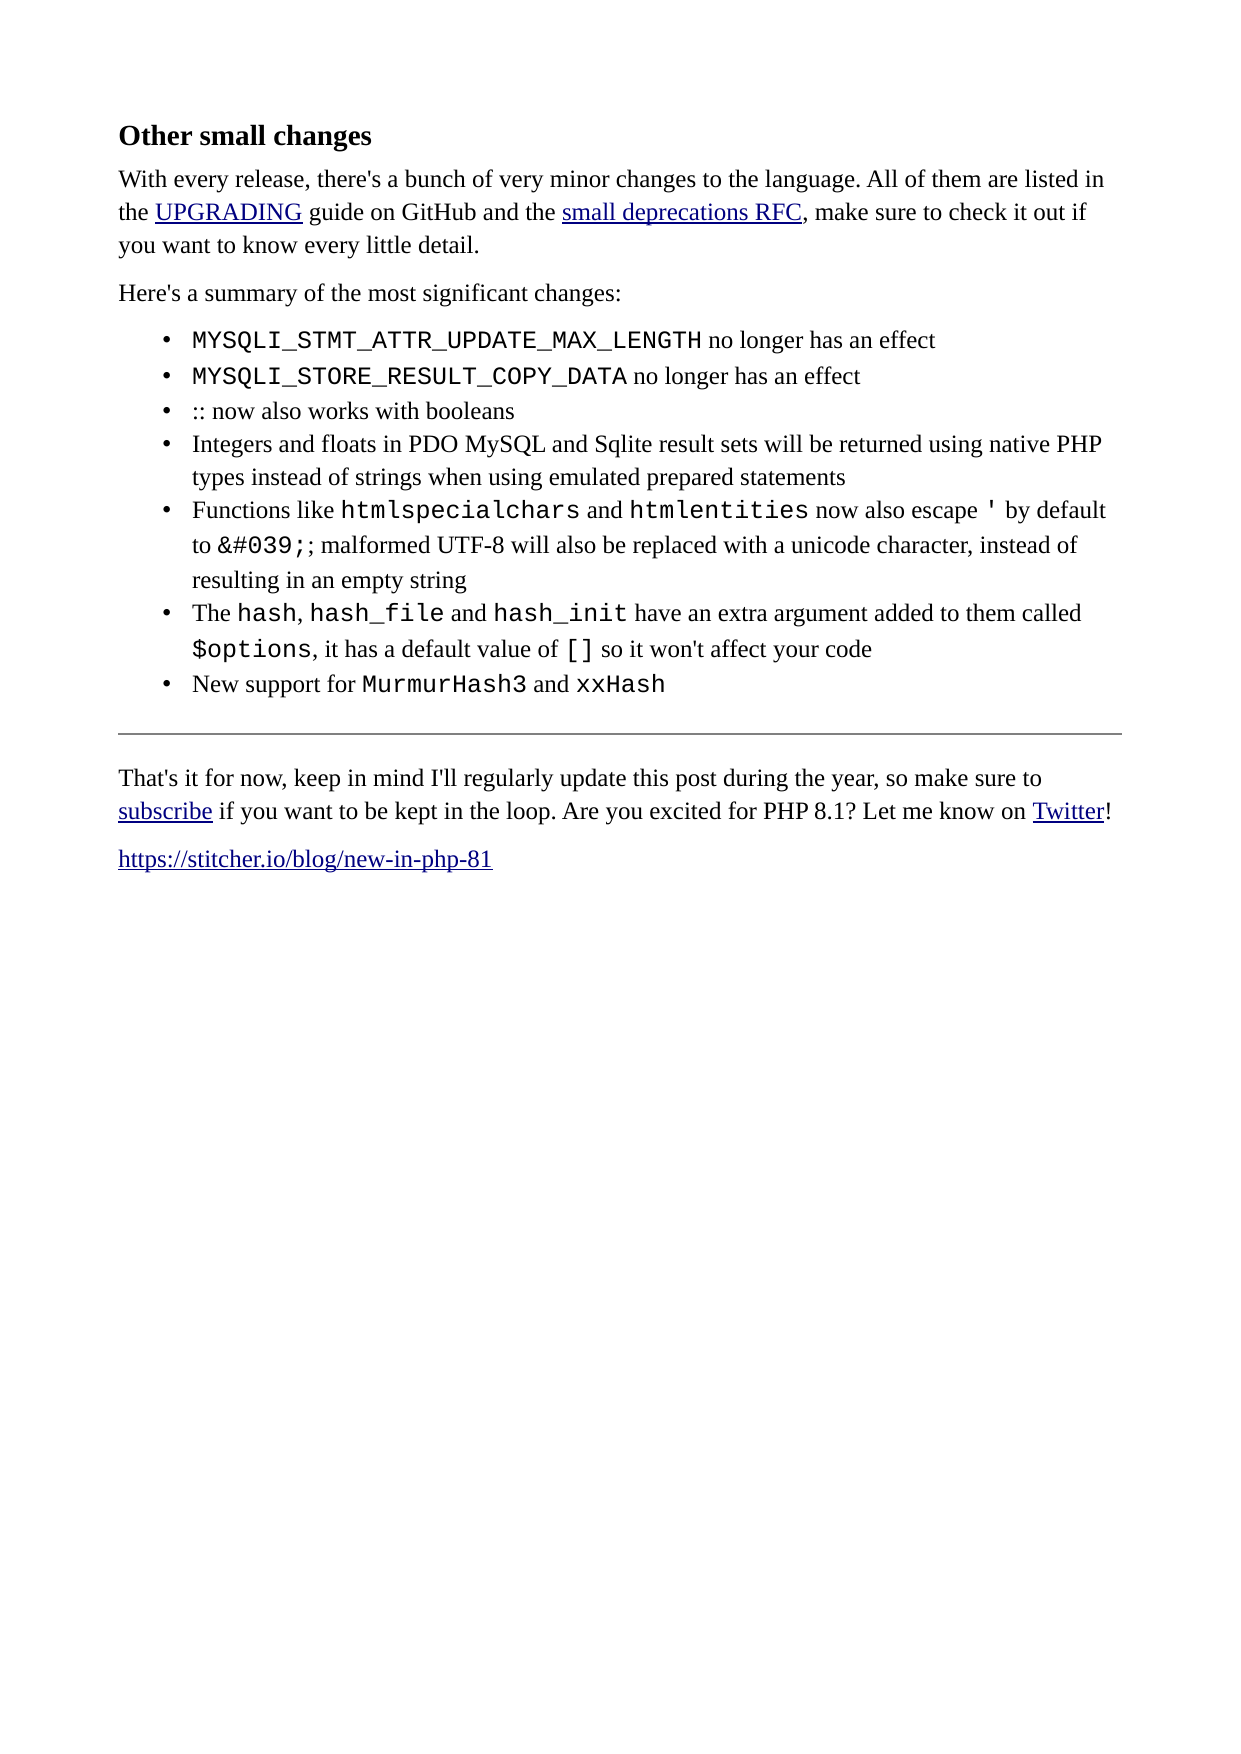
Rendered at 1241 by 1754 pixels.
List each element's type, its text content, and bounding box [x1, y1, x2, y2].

subtitle Other small changes [118, 118, 1122, 152]
text With every release, there's a bunch of very minor changes to the language. All of them are listed in the UPGRADING guide on GitHub and the small deprecations RFC, make sure to check it out if you want to know every little detail. [118, 164, 1122, 259]
text That's it for now, keep in mind I'll regularly update this post during the year, so make sure to subscribe if you want to be kept in the loop. Are you excited for PHP 8.1? Let me know on Twitter! [118, 763, 1122, 825]
list The hash, hash_file and hash_init have an extra argument added to them called $options, it has a default value of [] so it won't affect your code [162, 598, 1122, 664]
list Functions like htmlspecialchars and htmlentities now also escape ' by default to &#039;; malformed UTF-8 will also be replaced with a unicode character, instead of resulting in an empty string [162, 495, 1122, 594]
list :: now also works with booleans [162, 396, 1122, 425]
list Integers and floats in PDO MySQL and Sqlite result sets will be returned using native PHP types instead of strings when using emulated prepared statements [162, 429, 1122, 491]
list MYSQLI_STORE_RESULT_COPY_DATA no longer has an effect [162, 361, 1122, 392]
text https://stitcher.io/blog/new-in-php-81 [118, 844, 1122, 873]
list New support for MurmurHash3 and xxHash [162, 669, 1122, 700]
text Here's a summary of the most significant changes: [118, 278, 1122, 307]
list MYSQLI_STMT_ATTR_UPDATE_MAX_LENGTH no longer has an effect [162, 325, 1122, 356]
